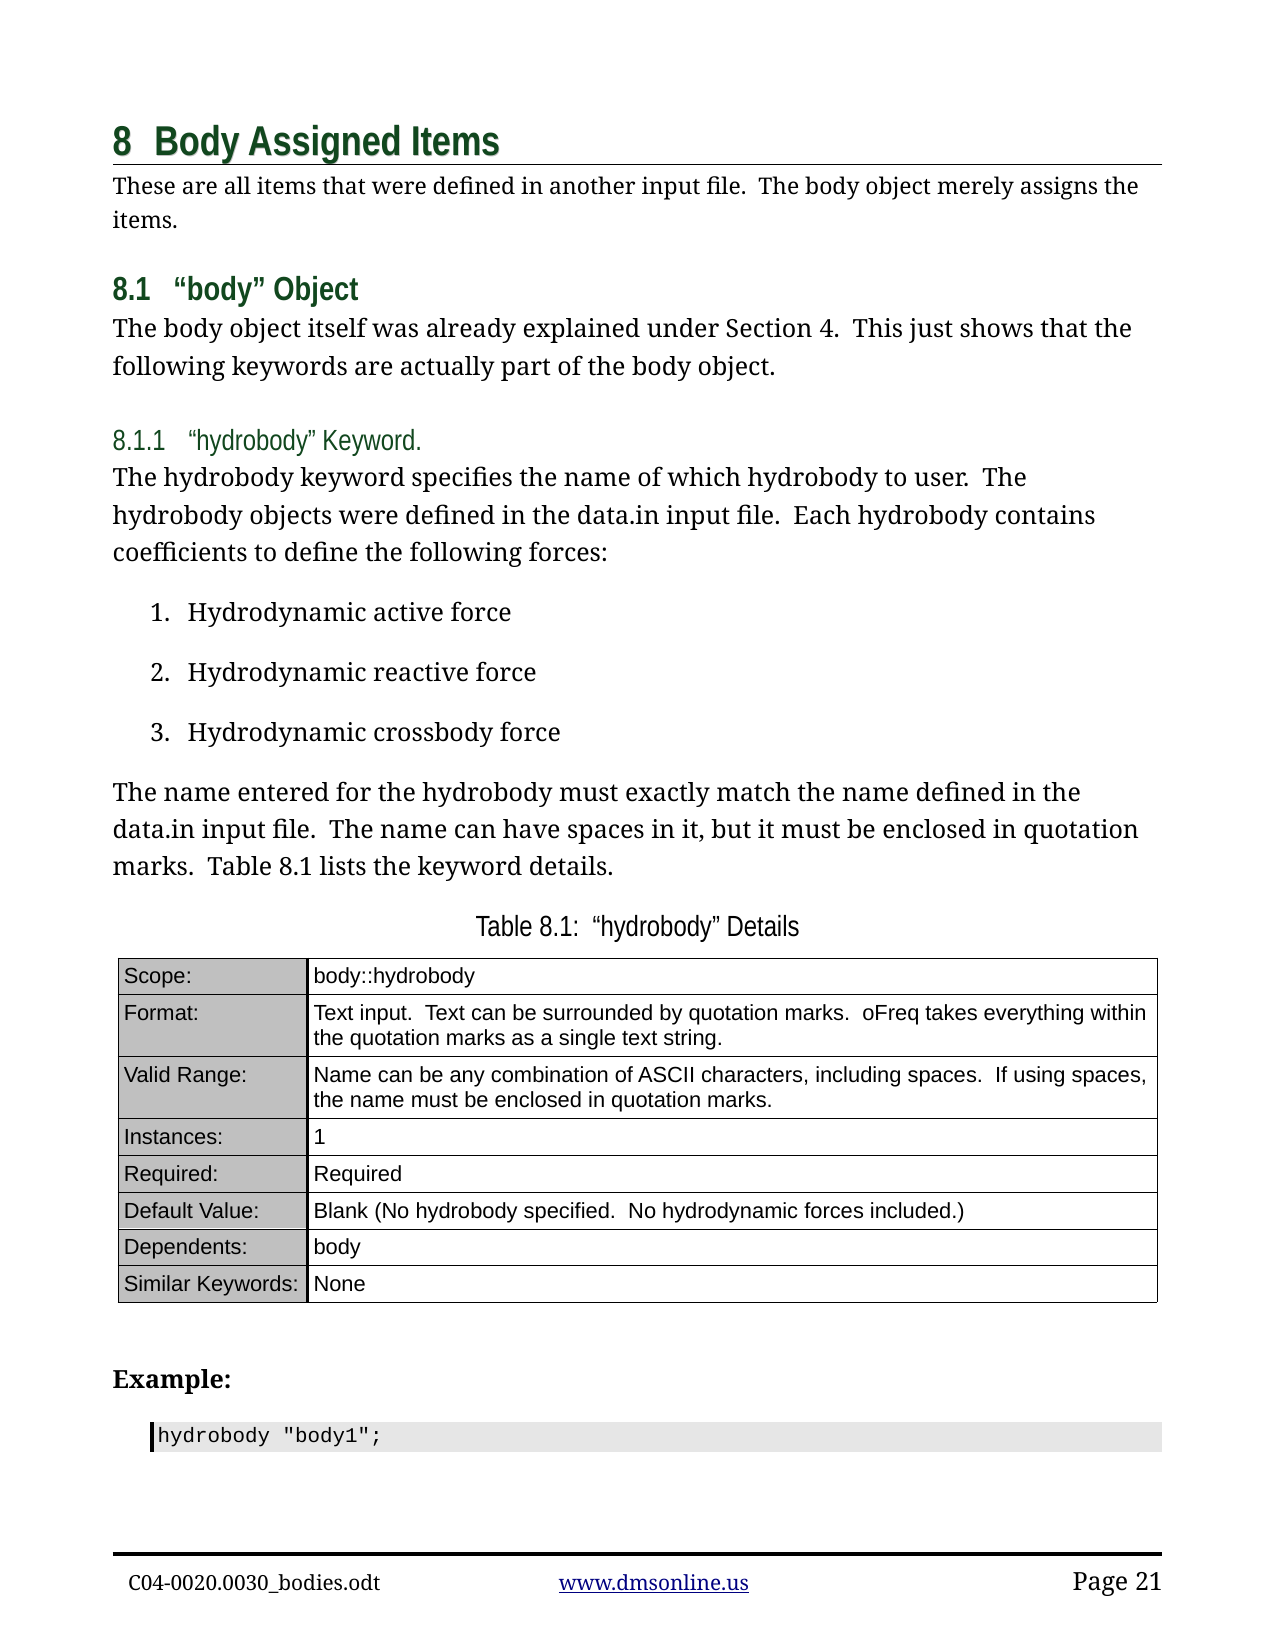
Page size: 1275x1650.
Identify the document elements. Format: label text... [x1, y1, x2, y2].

text These are all items that were defined in another input file. The body object merely assigns the items. [112, 170, 1162, 236]
table_cell None [309, 1266, 1157, 1302]
subtitle “body” object [112, 269, 1162, 307]
table_header body::hydrobody [309, 959, 1157, 994]
list Hydrodynamic crossbody force [150, 714, 1162, 748]
subtitle “hydrobody” keyword. [112, 423, 1162, 457]
table_header Scope: [119, 959, 306, 994]
list Hydrodynamic active force [150, 594, 1162, 629]
table_cell 1 [309, 1119, 1157, 1155]
table_cell Default Value: [119, 1193, 306, 1228]
text The hydrobody keyword specifies the name of which hydrobody to user. The hydrobody objects were defined in the data.in input file. Each hydrobody contains coefficients to define the following forces: [112, 460, 1162, 569]
table_cell Required: [119, 1156, 306, 1192]
table_cell Name can be any combination of ASCII characters, including spaces. If using spaces, the name must be enclosed in quotation marks. [309, 1057, 1157, 1118]
subtitle Body Assigned Items [112, 117, 1162, 165]
text Example: [112, 1362, 1162, 1396]
table_cell Valid Range: [119, 1057, 306, 1118]
text hydrobody "body1"; [154, 1422, 1162, 1452]
table_cell Instances: [119, 1119, 306, 1155]
table_cell body [309, 1230, 1157, 1265]
table_cell Format: [119, 995, 306, 1056]
text The name entered for the hydrobody must exactly match the name defined in the data.in input file. The name can have spaces in it, but it must be enclosed in quotation marks. Table 8.1 lists the keyword details. [112, 774, 1162, 883]
table_cell Similar Keywords: [119, 1266, 306, 1302]
list Hydrodynamic reactive force [150, 654, 1162, 688]
table_cell Required [309, 1156, 1157, 1192]
text Table 8.1: “hydrobody” Details [112, 909, 1162, 942]
table_cell Dependents: [119, 1230, 306, 1265]
table_cell Blank (No hydrobody specified. No hydrodynamic forces included.) [309, 1193, 1157, 1228]
text The body object itself was already explained under Section 4. This just shows that the following keywords are actually part of the body object. [112, 311, 1162, 382]
table_cell Text input. Text can be surrounded by quotation marks. oFreq takes everything within the quotation marks as a single text string. [309, 995, 1157, 1056]
